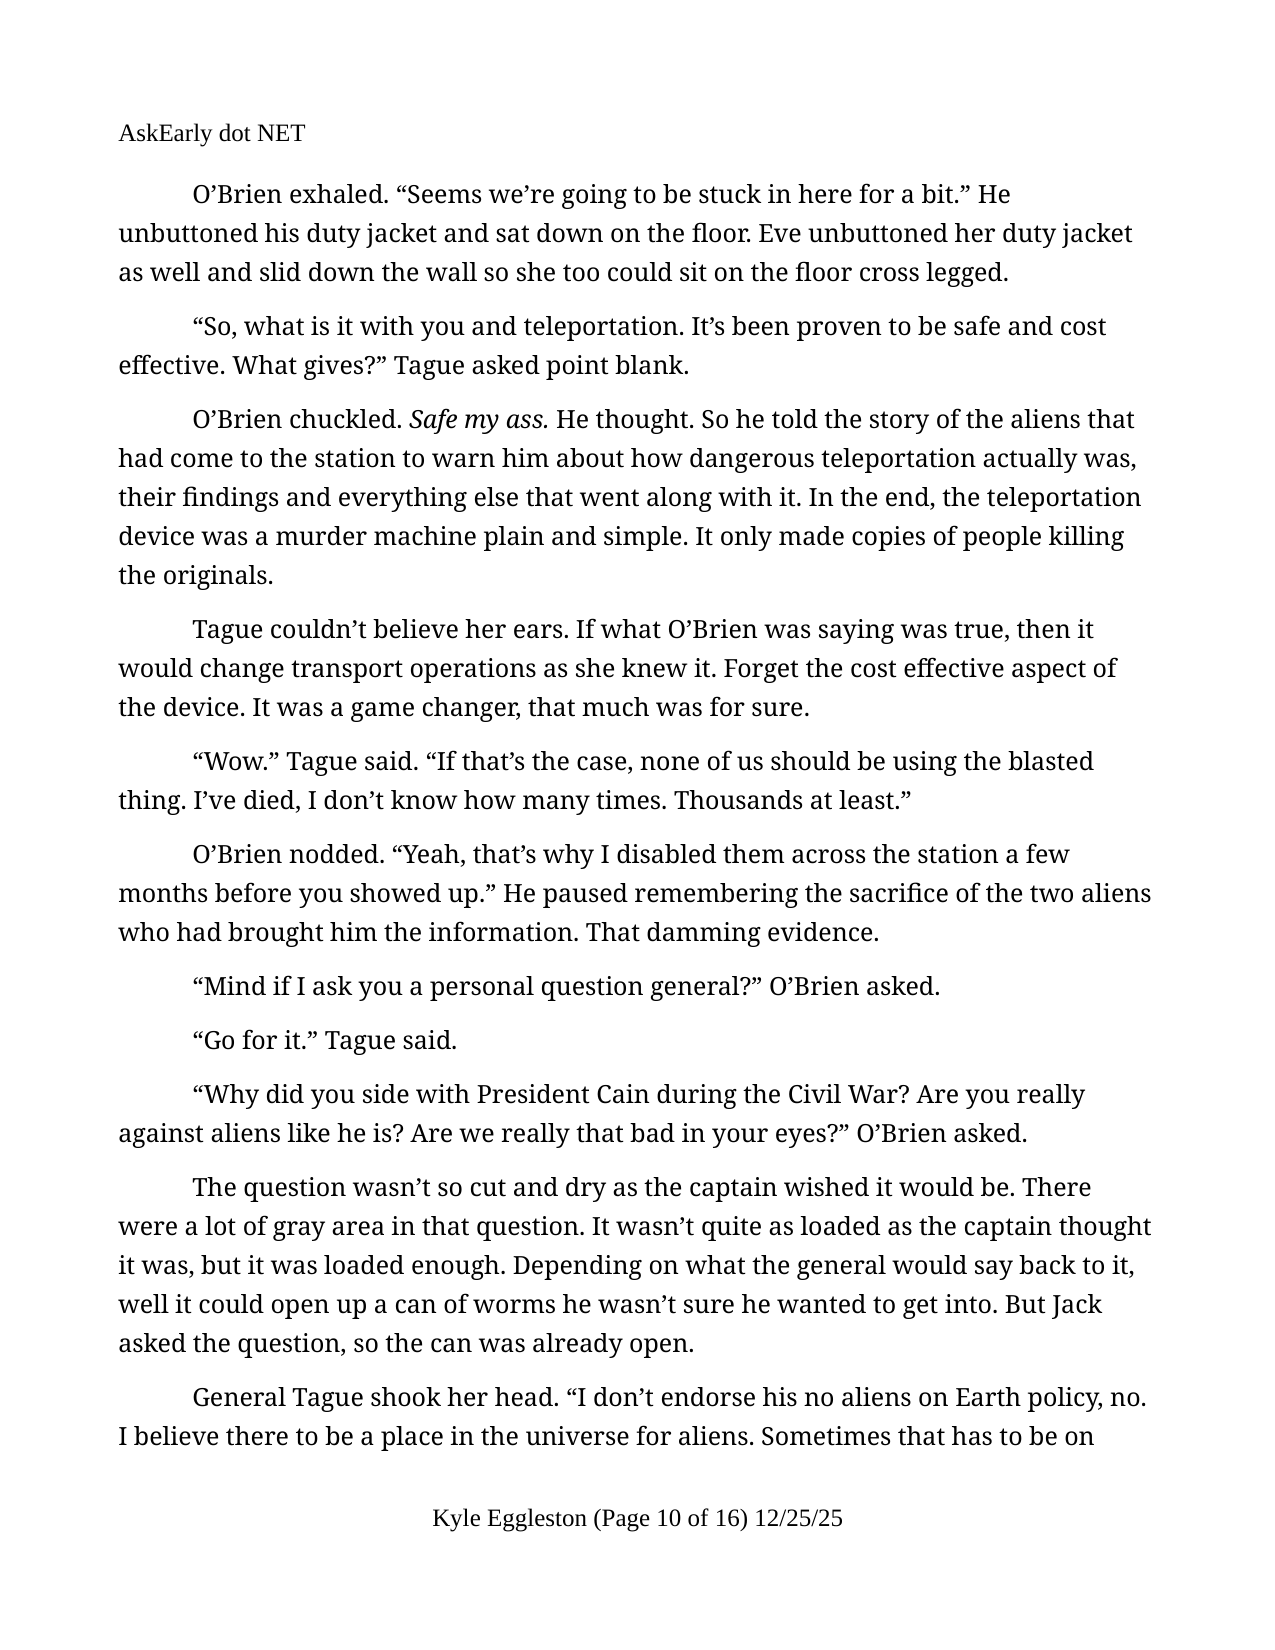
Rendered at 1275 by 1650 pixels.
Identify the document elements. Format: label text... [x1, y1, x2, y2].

text O’Brien chuckled. Safe my ass. He thought. So he told the story of the aliens that had come to the station to warn him about how dangerous teleportation actually was, their findings and everything else that went along with it. In the end, the teleportation device was a murder machine plain and simple. It only made copies of people killing the originals. [118, 401, 1157, 592]
text General Tague shook her head. “I don’t endorse his no aliens on Earth policy, no. I believe there to be a place in the universe for aliens. Sometimes that has to be on [118, 1380, 1157, 1453]
text Tague couldn’t believe her ears. If what O’Brien was saying was true, then it would change transport operations as she knew it. Forget the cost effective aspect of the device. It was a game changer, that much was for sure. [118, 612, 1157, 724]
text “So, what is it with you and teleportation. It’s been proven to be safe and cost effective. What gives?” Tague asked point blank. [118, 308, 1157, 382]
text O’Brien nodded. “Yeah, that’s why I disabled them across the station a few months before you showed up.” He paused remembering the sacrifice of the two aliens who had brought him the information. That damming evidence. [118, 837, 1157, 949]
text “Go for it.” Tague said. [118, 1023, 1157, 1057]
text “Why did you side with President Cain during the Civil War? Are you really against aliens like he is? Are we really that bad in your eyes?” O’Brien asked. [118, 1076, 1157, 1149]
text The question wasn’t so cut and dry as the captain wished it would be. There were a lot of gray area in that question. It wasn’t quite as loaded as the captain thought it was, but it was loaded enough. Depending on what the general would say back to it, well it could open up a can of worms he wasn’t sure he wanted to get into. But Jack asked the question, so the can was already open. [118, 1169, 1157, 1360]
text “Wow.” Tague said. “If that’s the case, none of us should be using the blasted thing. I’ve died, I don’t know how many times. Thousands at least.” [118, 744, 1157, 817]
text O’Brien exhaled. “Seems we’re going to be stuck in here for a bit.” He unbuttoned his duty jacket and sat down on the floor. Eve unbuttoned her duty jacket as well and slid down the wall so she too could sit on the floor cross legged. [118, 176, 1157, 289]
text “Mind if I ask you a personal question general?” O’Brien asked. [118, 969, 1157, 1003]
